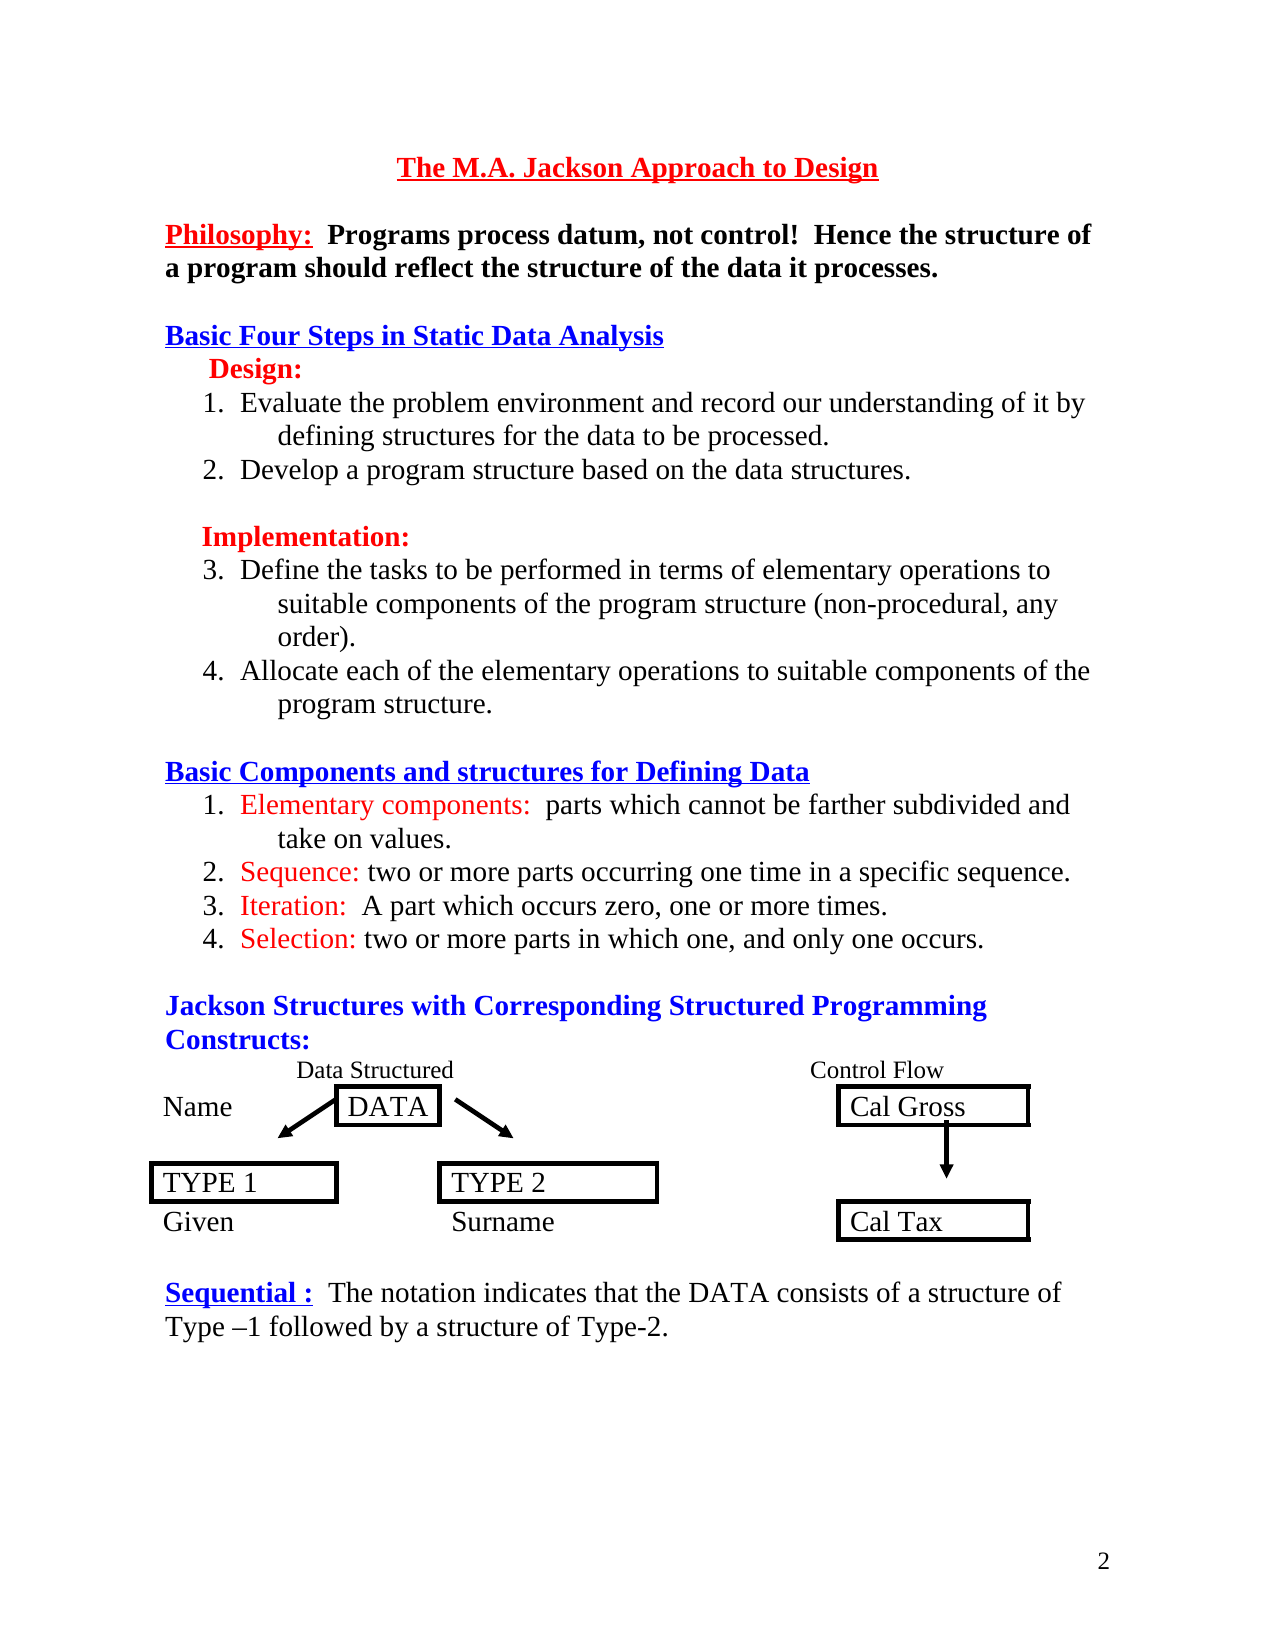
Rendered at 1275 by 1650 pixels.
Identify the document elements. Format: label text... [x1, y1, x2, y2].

list Selection: two or more parts in which one, and only one occurs. [202, 921, 1110, 955]
table_cell [937, 1242, 1028, 1276]
table_cell [1028, 1237, 1119, 1276]
table_cell [748, 1237, 838, 1276]
table_cell Cal Tax [841, 1204, 1026, 1237]
table_header [245, 1084, 334, 1123]
table_cell [659, 1161, 748, 1199]
table_cell [566, 1237, 657, 1276]
table_cell [336, 1237, 440, 1276]
subtitle The M.A. Jackson Approach to Design [165, 150, 1110, 183]
subtitle Basic Components and structures for Defining Data [165, 754, 1110, 787]
table_cell [245, 1204, 336, 1237]
list Define the tasks to be performed in terms of elementary operations to suitable components of the program structure (non-procedural, any order). [202, 552, 1110, 653]
table_cell [245, 1123, 336, 1161]
table_cell [937, 1161, 1028, 1199]
list Sequence: two or more parts occurring one time in a specific sequence. [202, 854, 1110, 888]
table_header [1030, 1084, 1119, 1123]
table_header Name [151, 1084, 245, 1123]
list Develop a program structure based on the data structures. [202, 452, 1110, 485]
text Implementation: [165, 519, 1110, 552]
table_cell [949, 1127, 1028, 1161]
text Philosophy: Programs process datum, not control! Hence the structure of a program should reflect the structure of the data it processes. [165, 217, 1110, 284]
table_cell TYPE 1 [154, 1166, 334, 1199]
list Iteration: A part which occurs zero, one or more times. [202, 888, 1110, 921]
table_cell [336, 1199, 440, 1237]
table_cell TYPE 2 [442, 1166, 655, 1199]
table_cell [657, 1199, 748, 1237]
table_header DATA [339, 1089, 437, 1123]
text Jackson Structures with Corresponding Structured Programming Constructs: [165, 988, 1110, 1056]
list Allocate each of the elementary operations to suitable components of the program structure. [202, 653, 1110, 720]
table_cell [839, 1242, 937, 1276]
table_cell [748, 1161, 838, 1199]
text Data Structured Control Flow [165, 1056, 1110, 1084]
table_cell [440, 1237, 566, 1276]
table_cell [839, 1127, 944, 1161]
table_cell [151, 1237, 245, 1276]
table_cell [839, 1161, 937, 1199]
list Evaluate the problem environment and record our understanding of it by defining structures for the data to be processed. [202, 385, 1110, 452]
table_cell [336, 1127, 440, 1161]
subtitle Basic Four Steps in Static Data Analysis [165, 318, 1110, 351]
table_cell [748, 1123, 838, 1161]
table_cell [440, 1123, 566, 1161]
table_header [566, 1084, 657, 1123]
list Elementary components: parts which cannot be farther subdivided and take on values. [202, 787, 1110, 854]
table_header [307, 1105, 334, 1123]
table_cell [339, 1161, 437, 1199]
table_cell [657, 1123, 748, 1161]
table_cell [1028, 1123, 1119, 1161]
table_cell [566, 1204, 657, 1237]
table_header [748, 1084, 836, 1123]
table_header [657, 1084, 748, 1123]
table_cell [245, 1237, 336, 1276]
table_cell [151, 1123, 245, 1161]
table_cell Given [151, 1204, 245, 1237]
table_cell [657, 1237, 748, 1276]
table_header [442, 1084, 566, 1123]
subtitle Design: [165, 351, 1110, 385]
table_cell [748, 1199, 836, 1237]
text Sequential : The notation indicates that the DATA consists of a structure of Type –1 followed by a structure of Type-2. [165, 1276, 1110, 1343]
table_cell Surname [440, 1204, 566, 1237]
table_cell [1030, 1199, 1119, 1237]
table_header Cal Gross [841, 1089, 1026, 1123]
table_cell [1028, 1161, 1119, 1199]
table_cell [566, 1123, 657, 1161]
